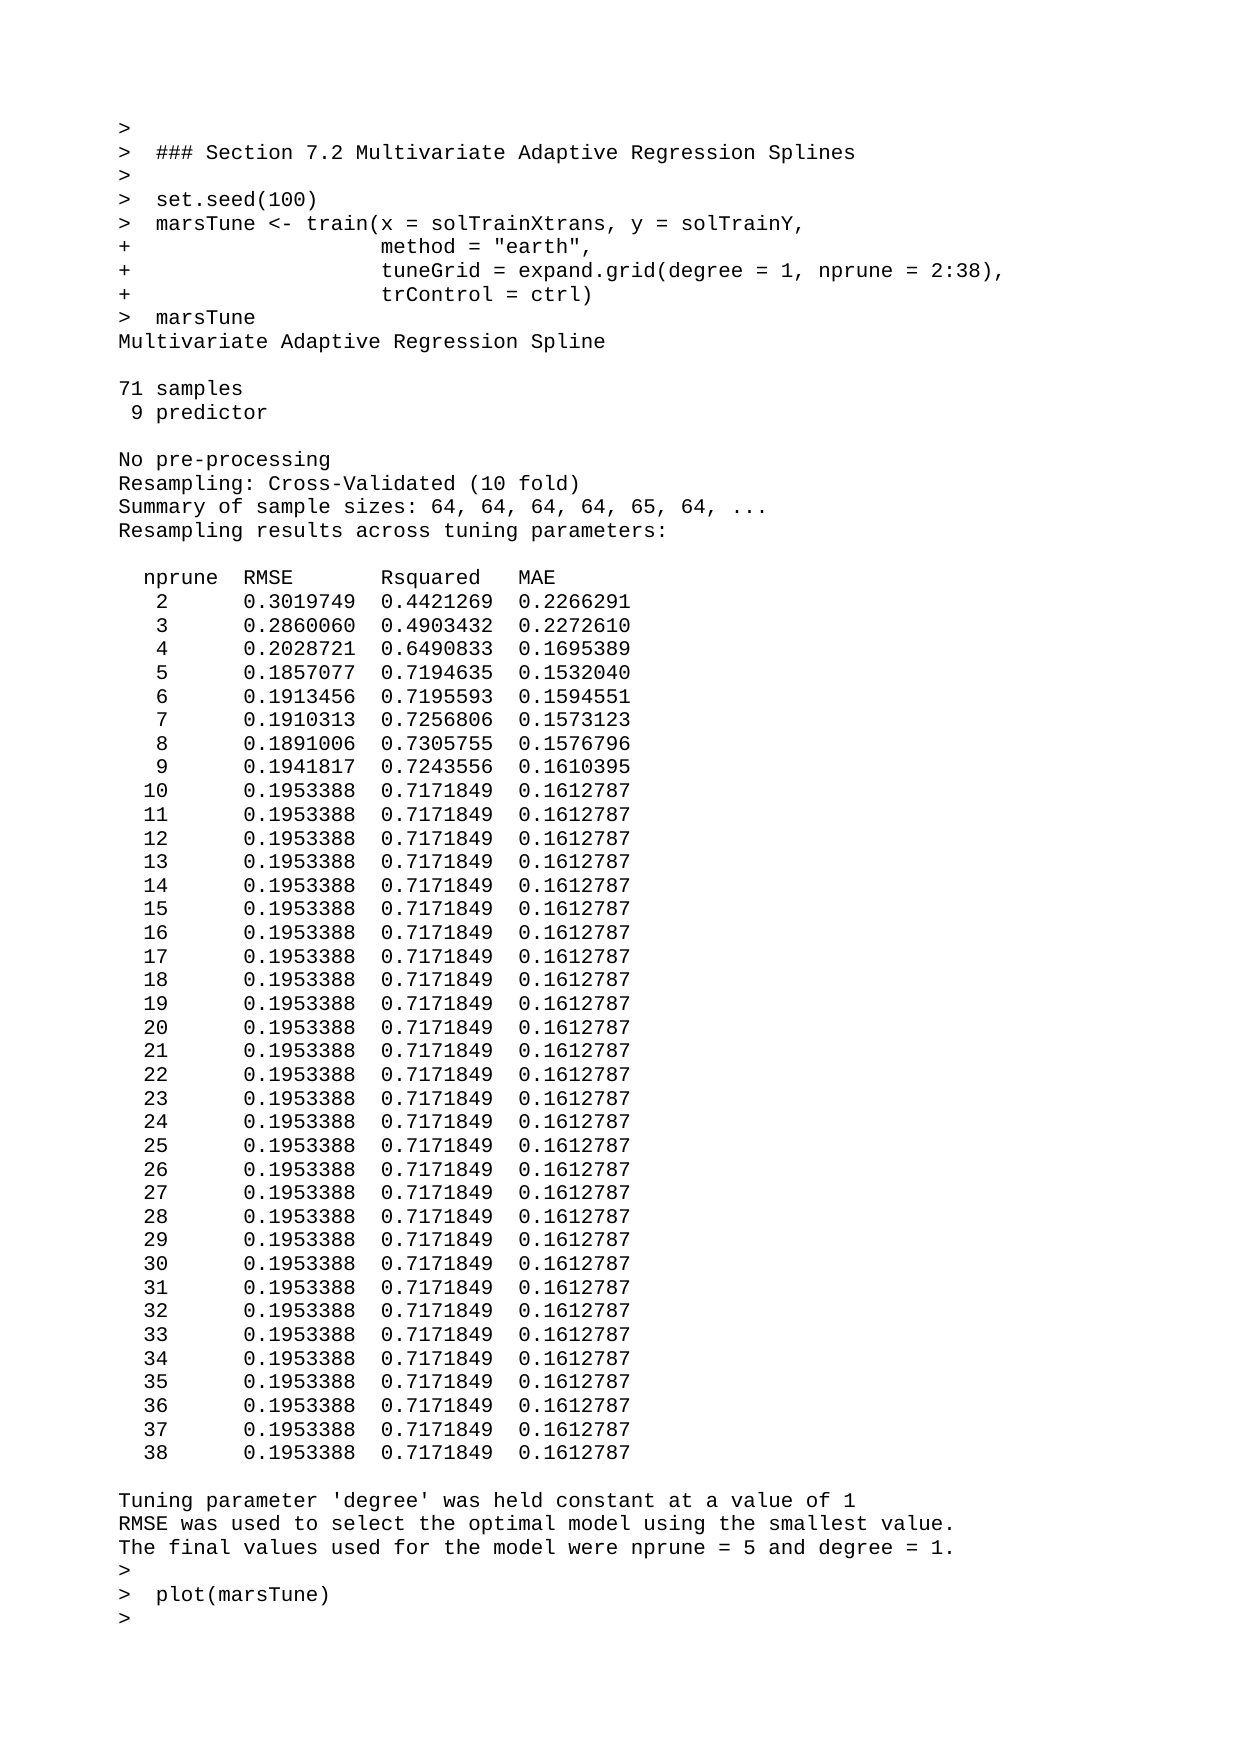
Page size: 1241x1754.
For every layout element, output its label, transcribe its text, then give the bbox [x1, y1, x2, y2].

text 35 0.1953388 0.7171849 0.1612787 [118, 1371, 1122, 1395]
text > plot(marsTune) [118, 1584, 1122, 1608]
text Summary of sample sizes: 64, 64, 64, 64, 65, 64, ... [118, 496, 1122, 520]
text 3 0.2860060 0.4903432 0.2272610 [118, 615, 1122, 638]
text 71 samples [118, 378, 1122, 402]
text No pre-processing [118, 449, 1122, 473]
text 2 0.3019749 0.4421269 0.2266291 [118, 591, 1122, 615]
text > [118, 165, 1122, 189]
text 6 0.1913456 0.7195593 0.1594551 [118, 686, 1122, 709]
text Multivariate Adaptive Regression Spline [118, 331, 1122, 354]
text 23 0.1953388 0.7171849 0.1612787 [118, 1088, 1122, 1111]
text 26 0.1953388 0.7171849 0.1612787 [118, 1158, 1122, 1182]
text The final values used for the model were nprune = 5 and degree = 1. [118, 1537, 1122, 1561]
text 34 0.1953388 0.7171849 0.1612787 [118, 1348, 1122, 1371]
text 5 0.1857077 0.7194635 0.1532040 [118, 662, 1122, 686]
text + trControl = ctrl) [118, 284, 1122, 307]
text Tuning parameter 'degree' was held constant at a value of 1 [118, 1489, 1122, 1513]
text 14 0.1953388 0.7171849 0.1612787 [118, 875, 1122, 898]
text 17 0.1953388 0.7171849 0.1612787 [118, 946, 1122, 969]
text 36 0.1953388 0.7171849 0.1612787 [118, 1395, 1122, 1419]
text 7 0.1910313 0.7256806 0.1573123 [118, 709, 1122, 733]
text 8 0.1891006 0.7305755 0.1576796 [118, 733, 1122, 757]
text 13 0.1953388 0.7171849 0.1612787 [118, 851, 1122, 875]
text > [118, 1561, 1122, 1584]
text 29 0.1953388 0.7171849 0.1612787 [118, 1229, 1122, 1253]
text 9 0.1941817 0.7243556 0.1610395 [118, 757, 1122, 780]
text 27 0.1953388 0.7171849 0.1612787 [118, 1182, 1122, 1206]
text 22 0.1953388 0.7171849 0.1612787 [118, 1064, 1122, 1088]
text 37 0.1953388 0.7171849 0.1612787 [118, 1419, 1122, 1442]
text 11 0.1953388 0.7171849 0.1612787 [118, 804, 1122, 827]
text Resampling: Cross-Validated (10 fold) [118, 473, 1122, 496]
text 28 0.1953388 0.7171849 0.1612787 [118, 1206, 1122, 1229]
text Resampling results across tuning parameters: [118, 520, 1122, 544]
text RMSE was used to select the optimal model using the smallest value. [118, 1513, 1122, 1537]
text 16 0.1953388 0.7171849 0.1612787 [118, 922, 1122, 946]
text 19 0.1953388 0.7171849 0.1612787 [118, 993, 1122, 1017]
text > set.seed(100) [118, 189, 1122, 213]
text 24 0.1953388 0.7171849 0.1612787 [118, 1111, 1122, 1135]
text 31 0.1953388 0.7171849 0.1612787 [118, 1277, 1122, 1300]
text + method = "earth", [118, 236, 1122, 260]
text + tuneGrid = expand.grid(degree = 1, nprune = 2:38), [118, 260, 1122, 284]
text > marsTune [118, 307, 1122, 331]
text > [118, 118, 1122, 142]
text 21 0.1953388 0.7171849 0.1612787 [118, 1040, 1122, 1064]
text 38 0.1953388 0.7171849 0.1612787 [118, 1442, 1122, 1466]
text 33 0.1953388 0.7171849 0.1612787 [118, 1324, 1122, 1348]
text 4 0.2028721 0.6490833 0.1695389 [118, 638, 1122, 662]
text > marsTune <- train(x = solTrainXtrans, y = solTrainY, [118, 213, 1122, 236]
text 20 0.1953388 0.7171849 0.1612787 [118, 1017, 1122, 1040]
text > ### Section 7.2 Multivariate Adaptive Regression Splines [118, 142, 1122, 165]
text > [118, 1608, 1122, 1631]
text 10 0.1953388 0.7171849 0.1612787 [118, 780, 1122, 804]
text 25 0.1953388 0.7171849 0.1612787 [118, 1135, 1122, 1158]
text 32 0.1953388 0.7171849 0.1612787 [118, 1300, 1122, 1324]
text 18 0.1953388 0.7171849 0.1612787 [118, 969, 1122, 993]
text nprune RMSE Rsquared MAE [118, 567, 1122, 591]
text 30 0.1953388 0.7171849 0.1612787 [118, 1253, 1122, 1277]
text 15 0.1953388 0.7171849 0.1612787 [118, 898, 1122, 922]
text 12 0.1953388 0.7171849 0.1612787 [118, 827, 1122, 851]
text 9 predictor [118, 402, 1122, 426]
